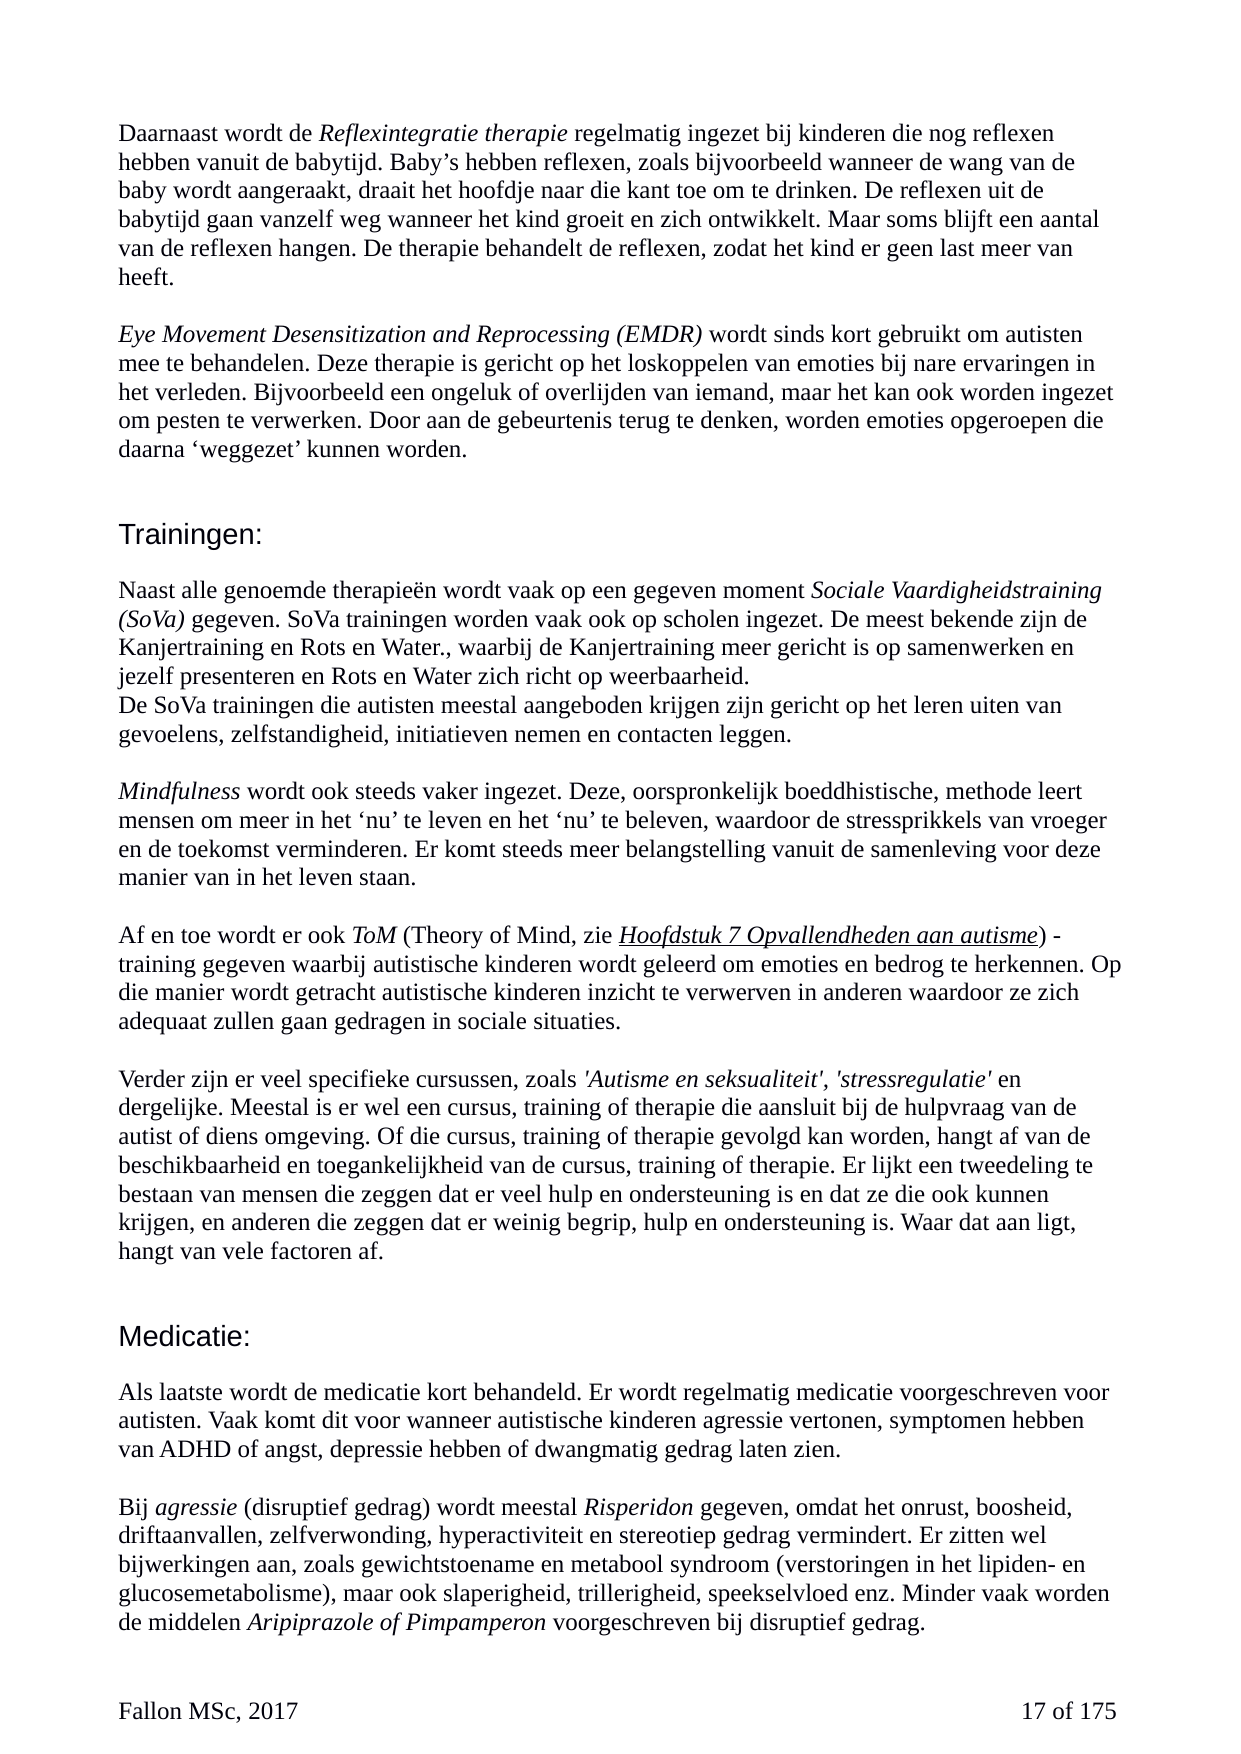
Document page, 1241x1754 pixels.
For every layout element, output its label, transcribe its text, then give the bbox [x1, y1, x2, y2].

text De SoVa trainingen die autisten meestal aangeboden krijgen zijn gericht op het leren uiten van gevoelens, zelfstandigheid, initiatieven nemen en contacten leggen. [118, 690, 1122, 747]
text Naast alle genoemde therapieën wordt vaak op een gegeven moment Sociale Vaardigheidstraining (SoVa) gegeven. SoVa trainingen worden vaak ook op scholen ingezet. De meest bekende zijn de Kanjertraining en Rots en Water., waarbij de Kanjertraining meer gericht is op samenwerken en jezelf presenteren en Rots en Water zich richt op weerbaarheid. [118, 575, 1122, 690]
text Bij agressie (disruptief gedrag) wordt meestal Risperidon gegeven, omdat het onrust, boosheid, driftaanvallen, zelfverwonding, hyperactiviteit en stereotiep gedrag vermindert. Er zitten wel bijwerkingen aan, zoals gewichtstoename en metabool syndroom (verstoringen in het lipiden- en glucosemetabolisme), maar ook slaperigheid, trillerigheid, speekselvloed enz. Minder vaak worden de middelen Aripiprazole of Pimpamperon voorgeschreven bij disruptief gedrag. [118, 1492, 1122, 1636]
subtitle Medicatie: [118, 1318, 1122, 1352]
text Af en toe wordt er ook ToM (Theory of Mind, zie Hoofdstuk 7 Opvallendheden aan autisme) -training gegeven waarbij autistische kinderen wordt geleerd om emoties en bedrog te herkennen. Op die manier wordt getracht autistische kinderen inzicht te verwerven in anderen waardoor ze zich adequaat zullen gaan gedragen in sociale situaties. [118, 920, 1122, 1035]
text Als laatste wordt de medicatie kort behandeld. Er wordt regelmatig medicatie voorgeschreven voor autisten. Vaak komt dit voor wanneer autistische kinderen agressie vertonen, symptomen hebben van ADHD of angst, depressie hebben of dwangmatig gedrag laten zien. [118, 1377, 1122, 1463]
text Daarnaast wordt de Reflexintegratie therapie regelmatig ingezet bij kinderen die nog reflexen hebben vanuit de babytijd. Baby’s hebben reflexen, zoals bijvoorbeeld wanneer de wang van de baby wordt aangeraakt, draait het hoofdje naar die kant toe om te drinken. De reflexen uit de babytijd gaan vanzelf weg wanneer het kind groeit en zich ontwikkelt. Maar soms blijft een aantal van de reflexen hangen. De therapie behandelt de reflexen, zodat het kind er geen last meer van heeft. [118, 118, 1122, 291]
subtitle Trainingen: [118, 517, 1122, 550]
text Verder zijn er veel specifieke cursussen, zoals 'Autisme en seksualiteit', 'stressregulatie' en dergelijke. Meestal is er wel een cursus, training of therapie die aansluit bij de hulpvraag van de autist of diens omgeving. Of die cursus, training of therapie gevolgd kan worden, hangt af van de beschikbaarheid en toegankelijkheid van de cursus, training of therapie. Er lijkt een tweedeling te bestaan van mensen die zeggen dat er veel hulp en ondersteuning is en dat ze die ook kunnen krijgen, en anderen die zeggen dat er weinig begrip, hulp en ondersteuning is. Waar dat aan ligt, hangt van vele factoren af. [118, 1064, 1122, 1265]
text Mindfulness wordt ook steeds vaker ingezet. Deze, oorspronkelijk boeddhistische, methode leert mensen om meer in het ‘nu’ te leven en het ‘nu’ te beleven, waardoor de stressprikkels van vroeger en de toekomst verminderen. Er komt steeds meer belangstelling vanuit de samenleving voor deze manier van in het leven staan. [118, 776, 1122, 891]
text Eye Movement Desensitization and Reprocessing (EMDR) wordt sinds kort gebruikt om autisten mee te behandelen. Deze therapie is gericht op het loskoppelen van emoties bij nare ervaringen in het verleden. Bijvoorbeeld een ongeluk of overlijden van iemand, maar het kan ook worden ingezet om pesten te verwerken. Door aan de gebeurtenis terug te denken, worden emoties opgeroepen die daarna ‘weggezet’ kunnen worden. [118, 319, 1122, 463]
